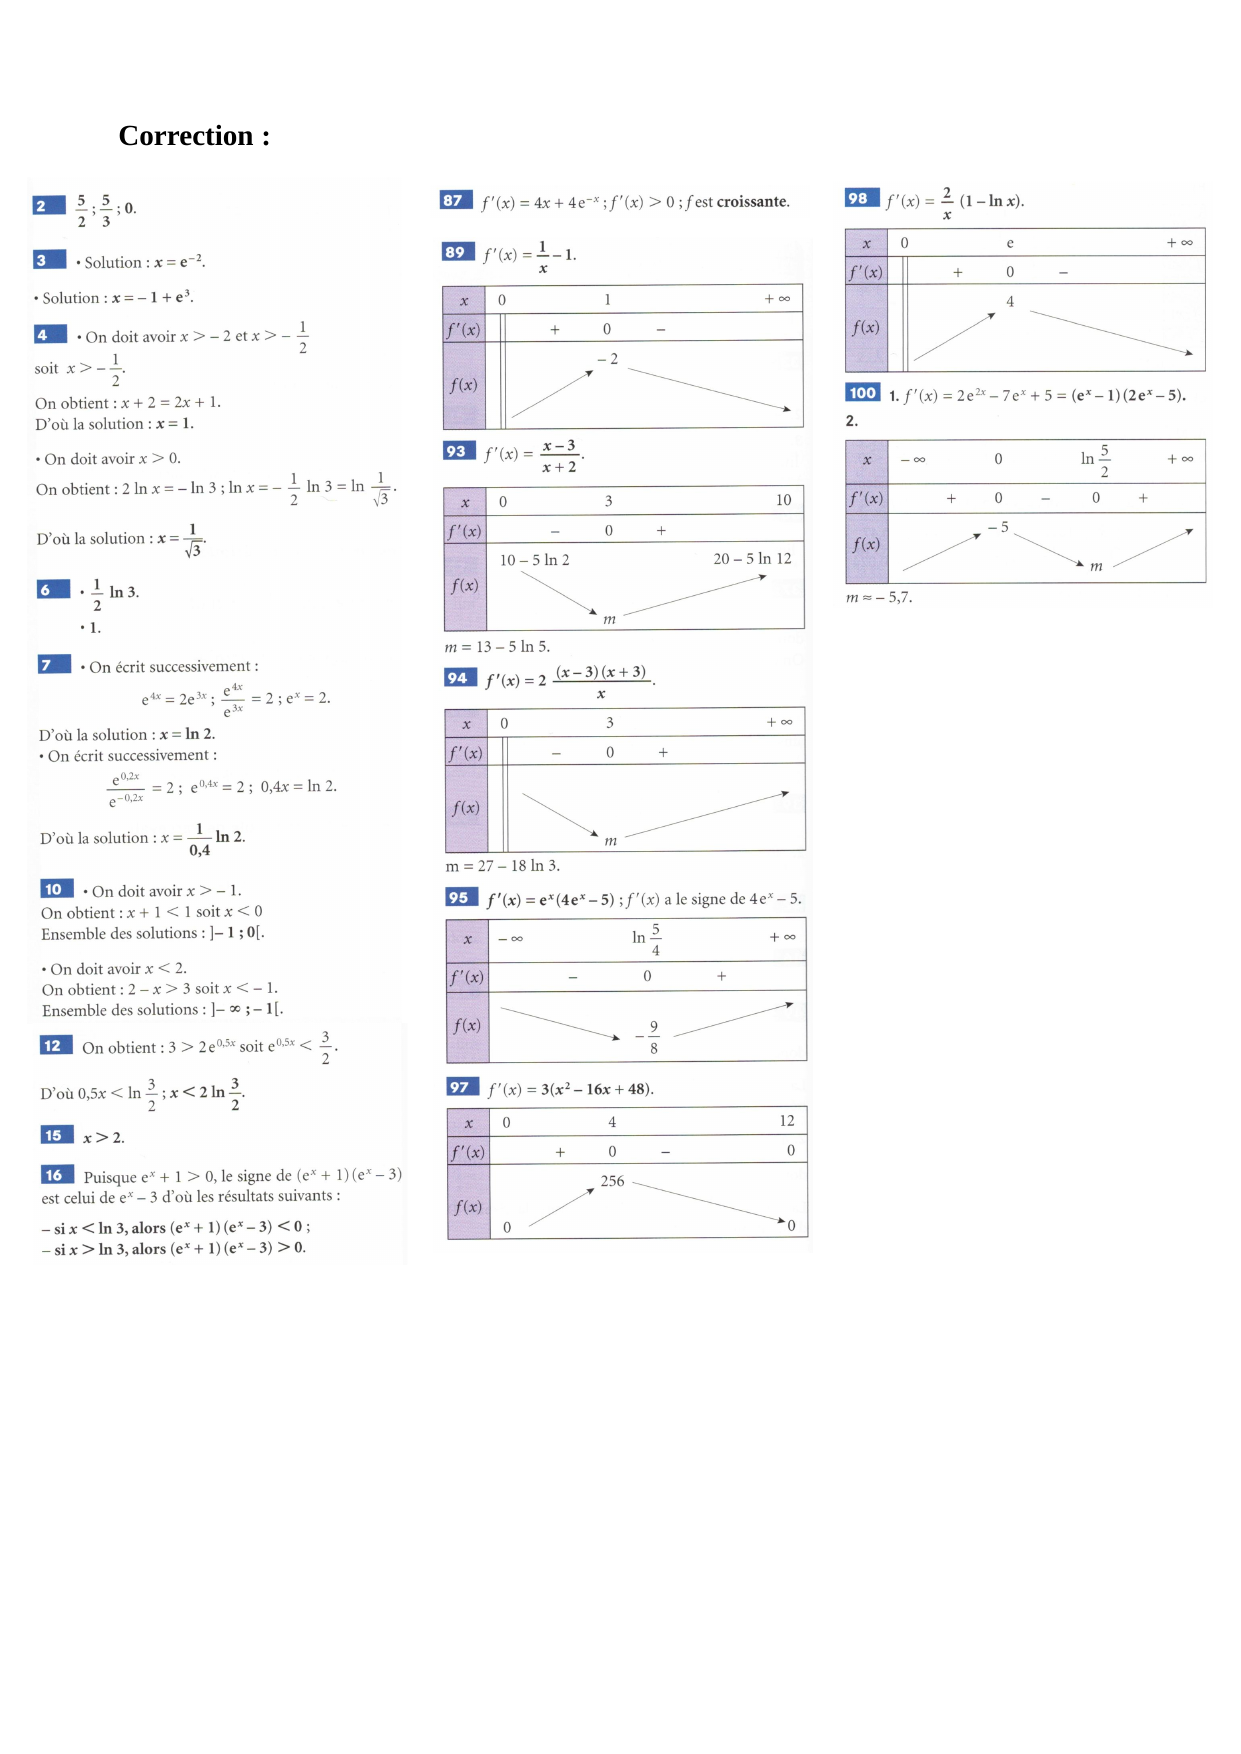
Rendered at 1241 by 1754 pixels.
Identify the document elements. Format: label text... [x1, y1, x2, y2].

text Correction : [118, 118, 1122, 152]
